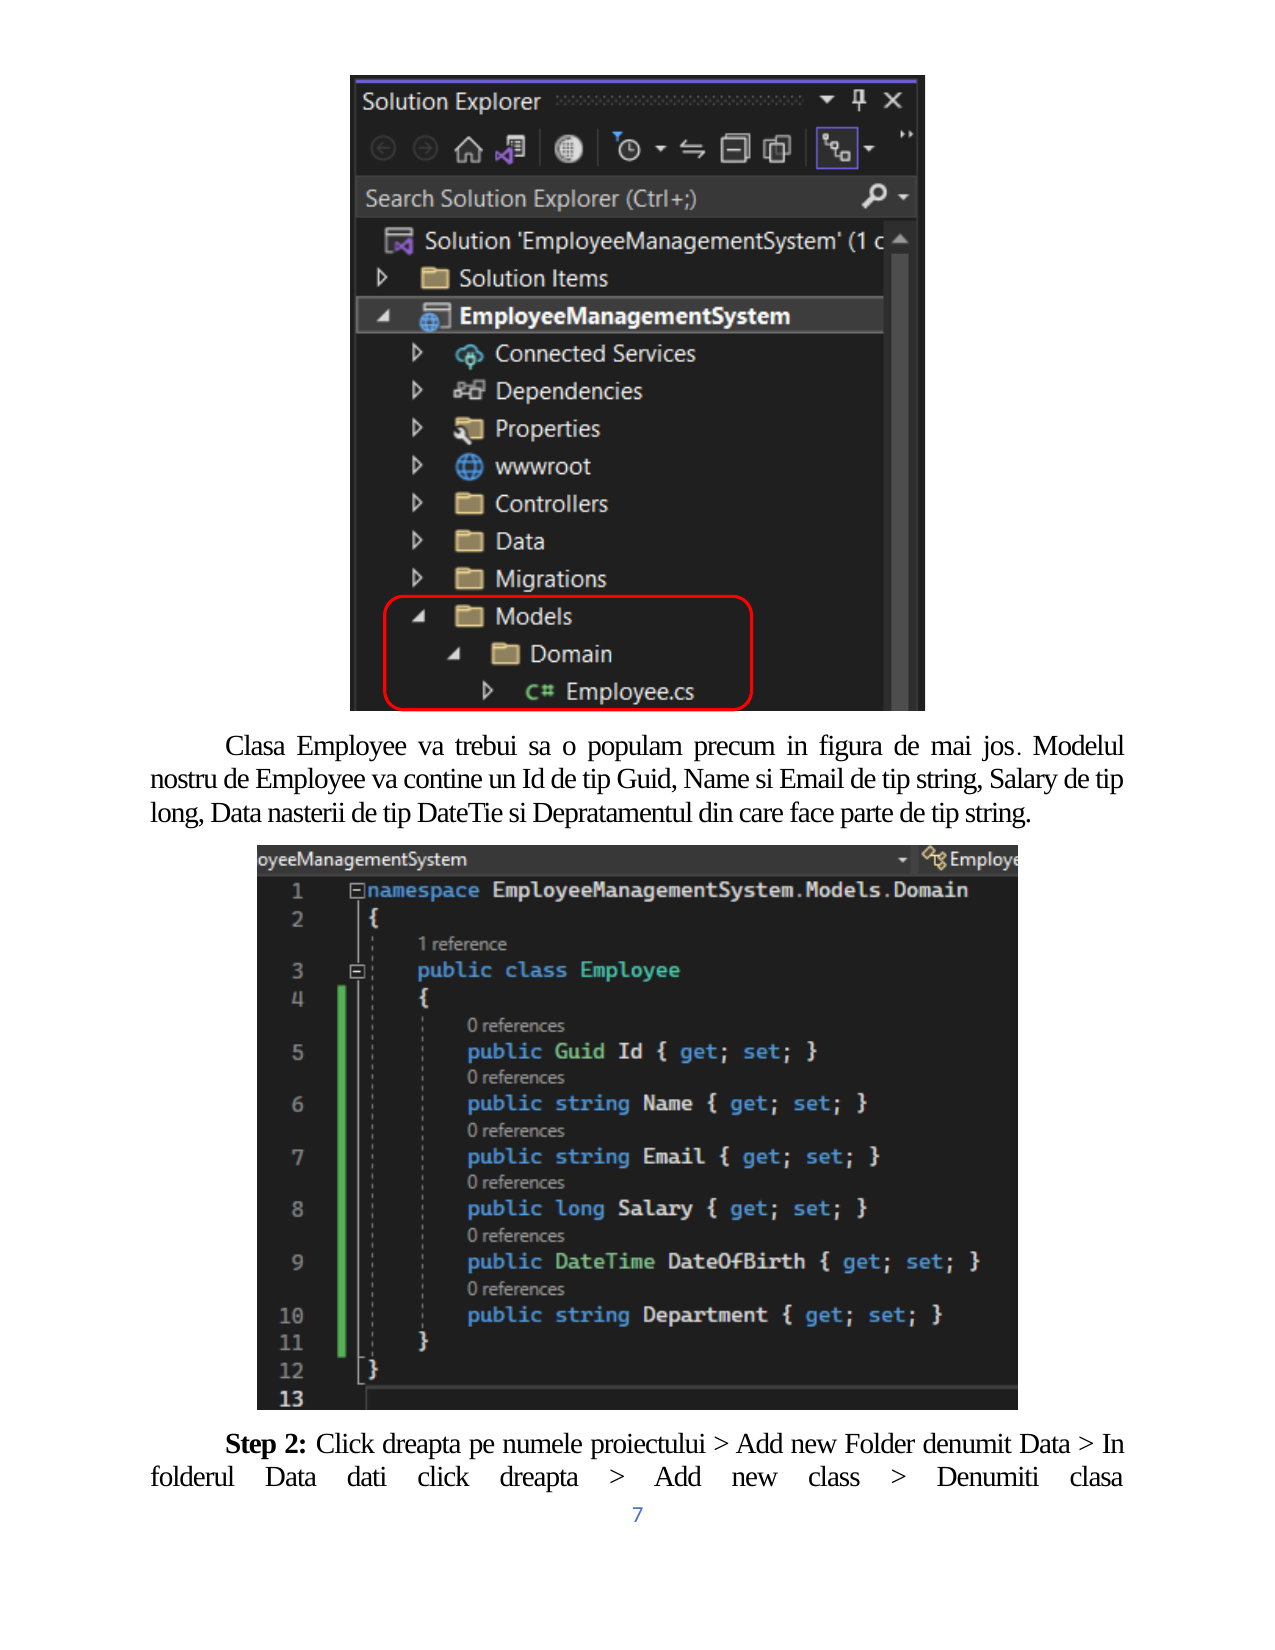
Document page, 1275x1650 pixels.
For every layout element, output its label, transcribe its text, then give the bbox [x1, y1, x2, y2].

text Step 2: Click dreapta pe numele proiectului > Add new Folder denumit Data > In folderul Data dati click dreapta > Add new class > Denumiti clasa [150, 1426, 1125, 1493]
text Clasa Employee va trebui sa o populam precum in figura de mai jos. Modelul nostru de Employee va contine un Id de tip Guid, Name si Email de tip string, Salary de tip long, Data nasterii de tip DateTie si Depratamentul din care face parte de tip string. [150, 728, 1125, 828]
